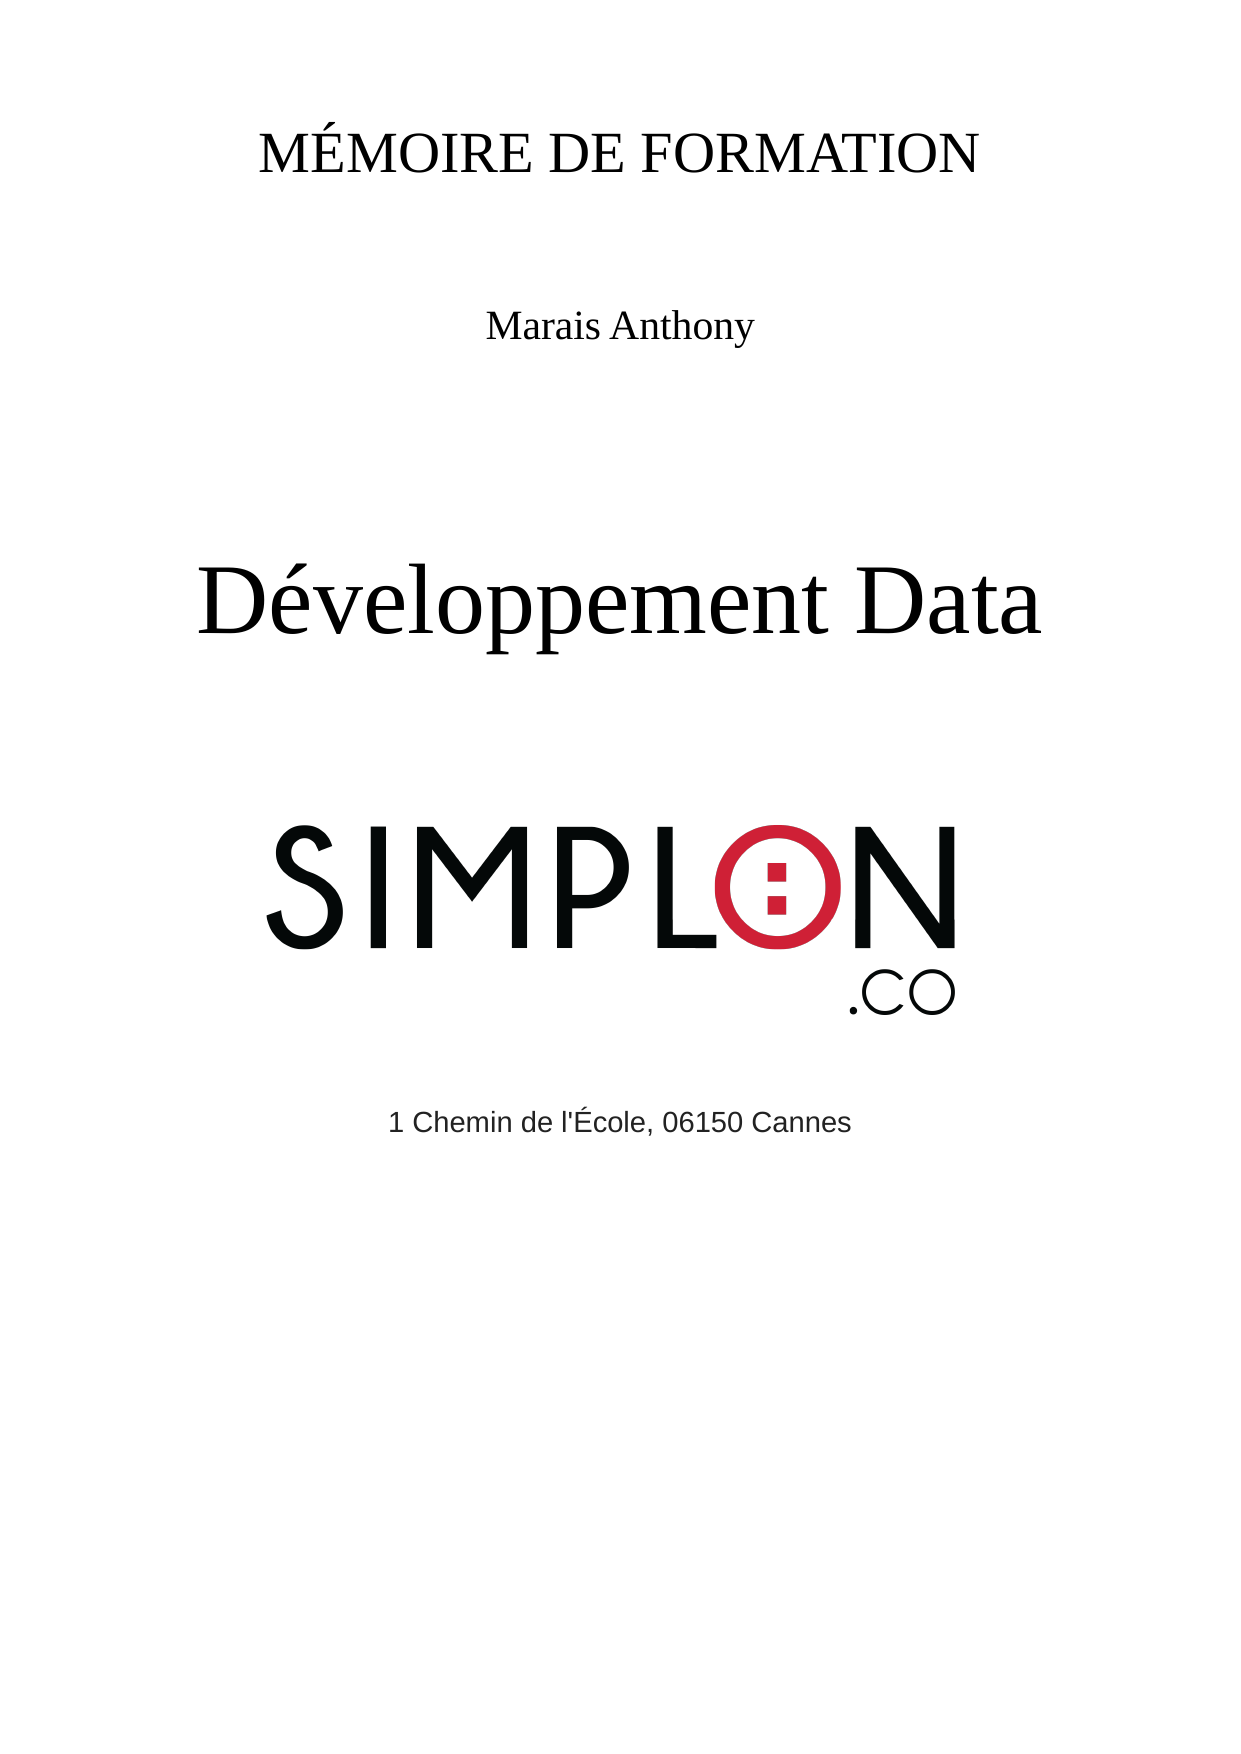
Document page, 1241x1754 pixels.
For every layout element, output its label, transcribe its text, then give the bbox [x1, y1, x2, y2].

text MÉMOIRE DE FORMATION [118, 118, 1122, 185]
text 1 Chemin de l'École, 06150 Cannes [118, 1105, 1122, 1139]
picture [245, 770, 978, 1063]
text Marais Anthony [118, 300, 1122, 348]
text Développement Data [118, 540, 1122, 655]
